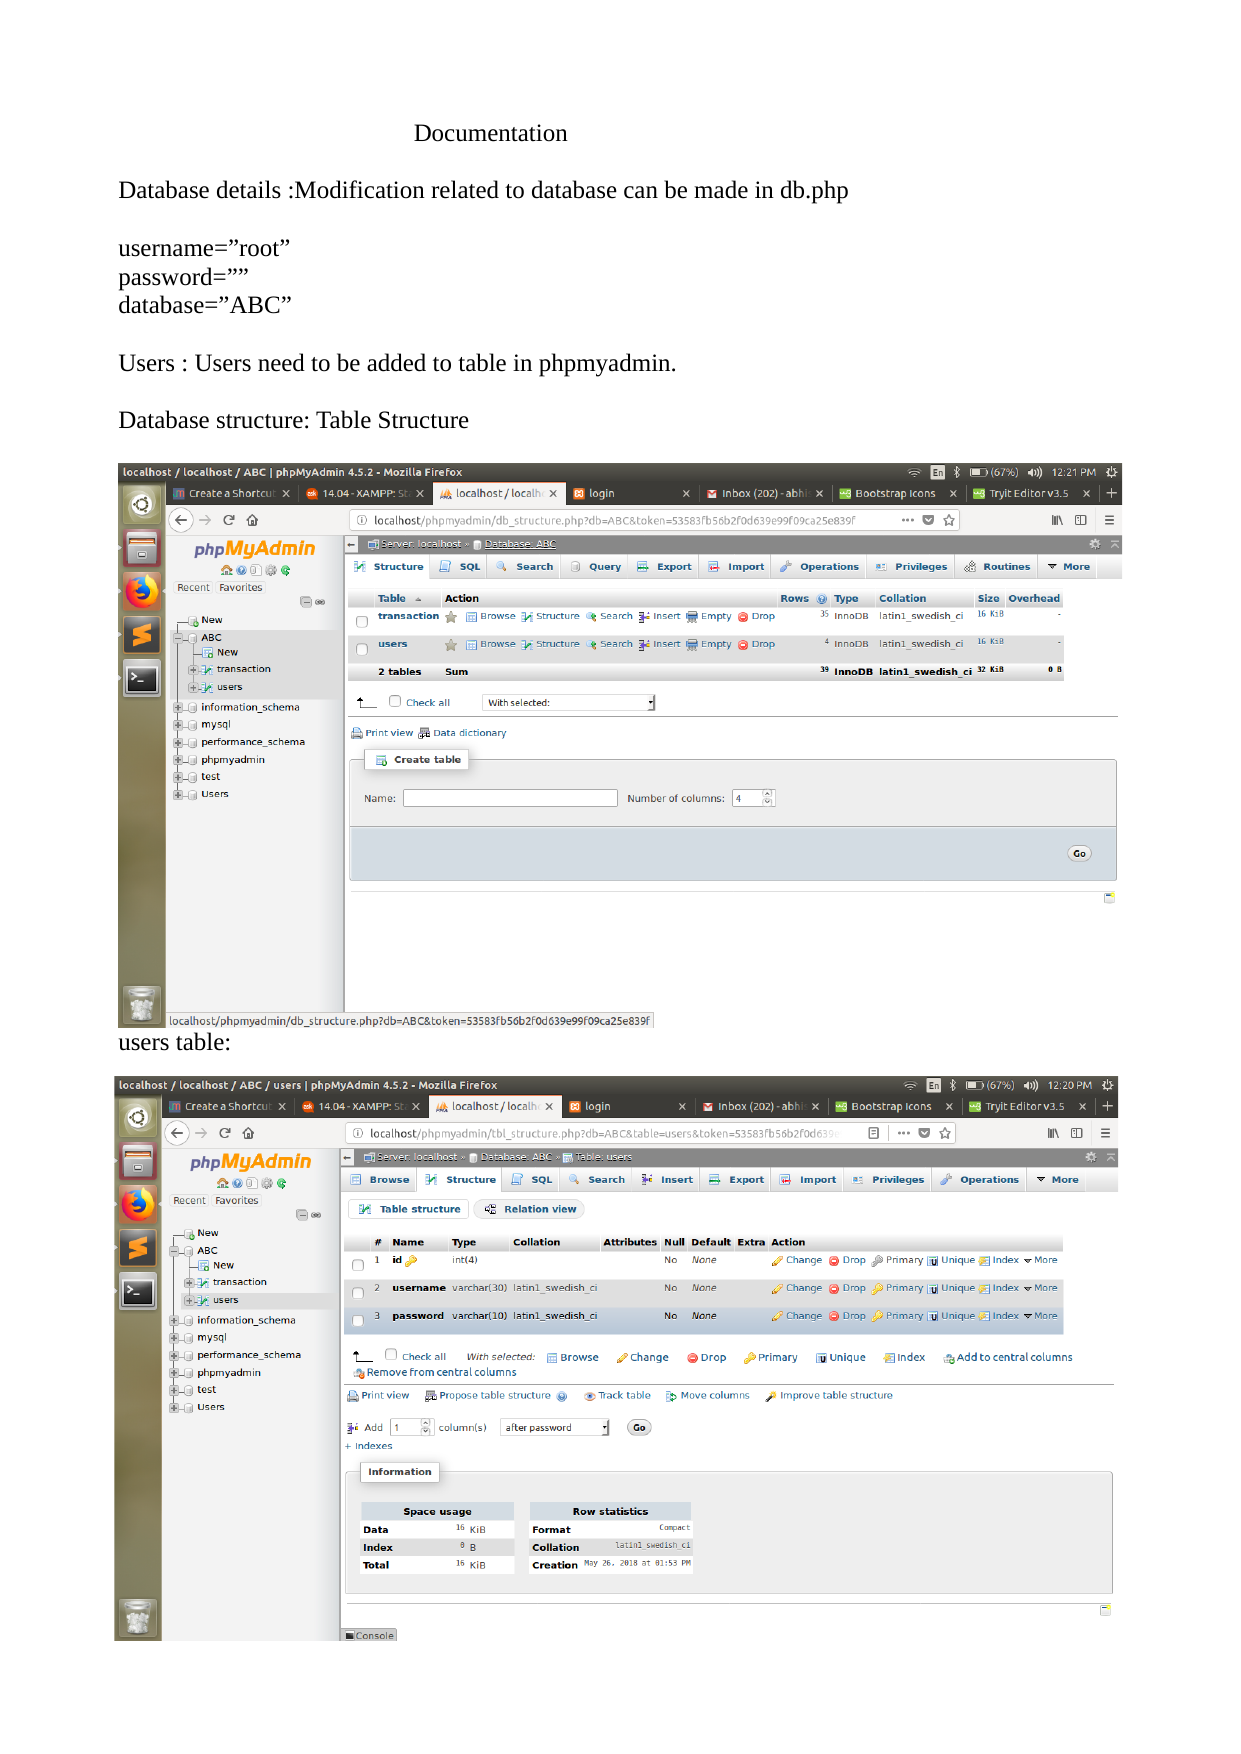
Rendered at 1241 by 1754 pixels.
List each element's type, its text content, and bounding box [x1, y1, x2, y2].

text username=”root” [118, 233, 1122, 262]
text Users : Users need to be added to table in phpmyadmin. [118, 348, 1122, 377]
picture [114, 1076, 1119, 1641]
text Documentation [118, 118, 1122, 147]
text Database structure: Table Structure [118, 406, 1122, 434]
text database=”ABC” [118, 291, 1122, 319]
text Database details :Modification related to database can be made in db.php [118, 176, 1122, 204]
picture [118, 463, 1123, 1028]
text password=”” [118, 262, 1122, 291]
text users table: [118, 1028, 1122, 1056]
